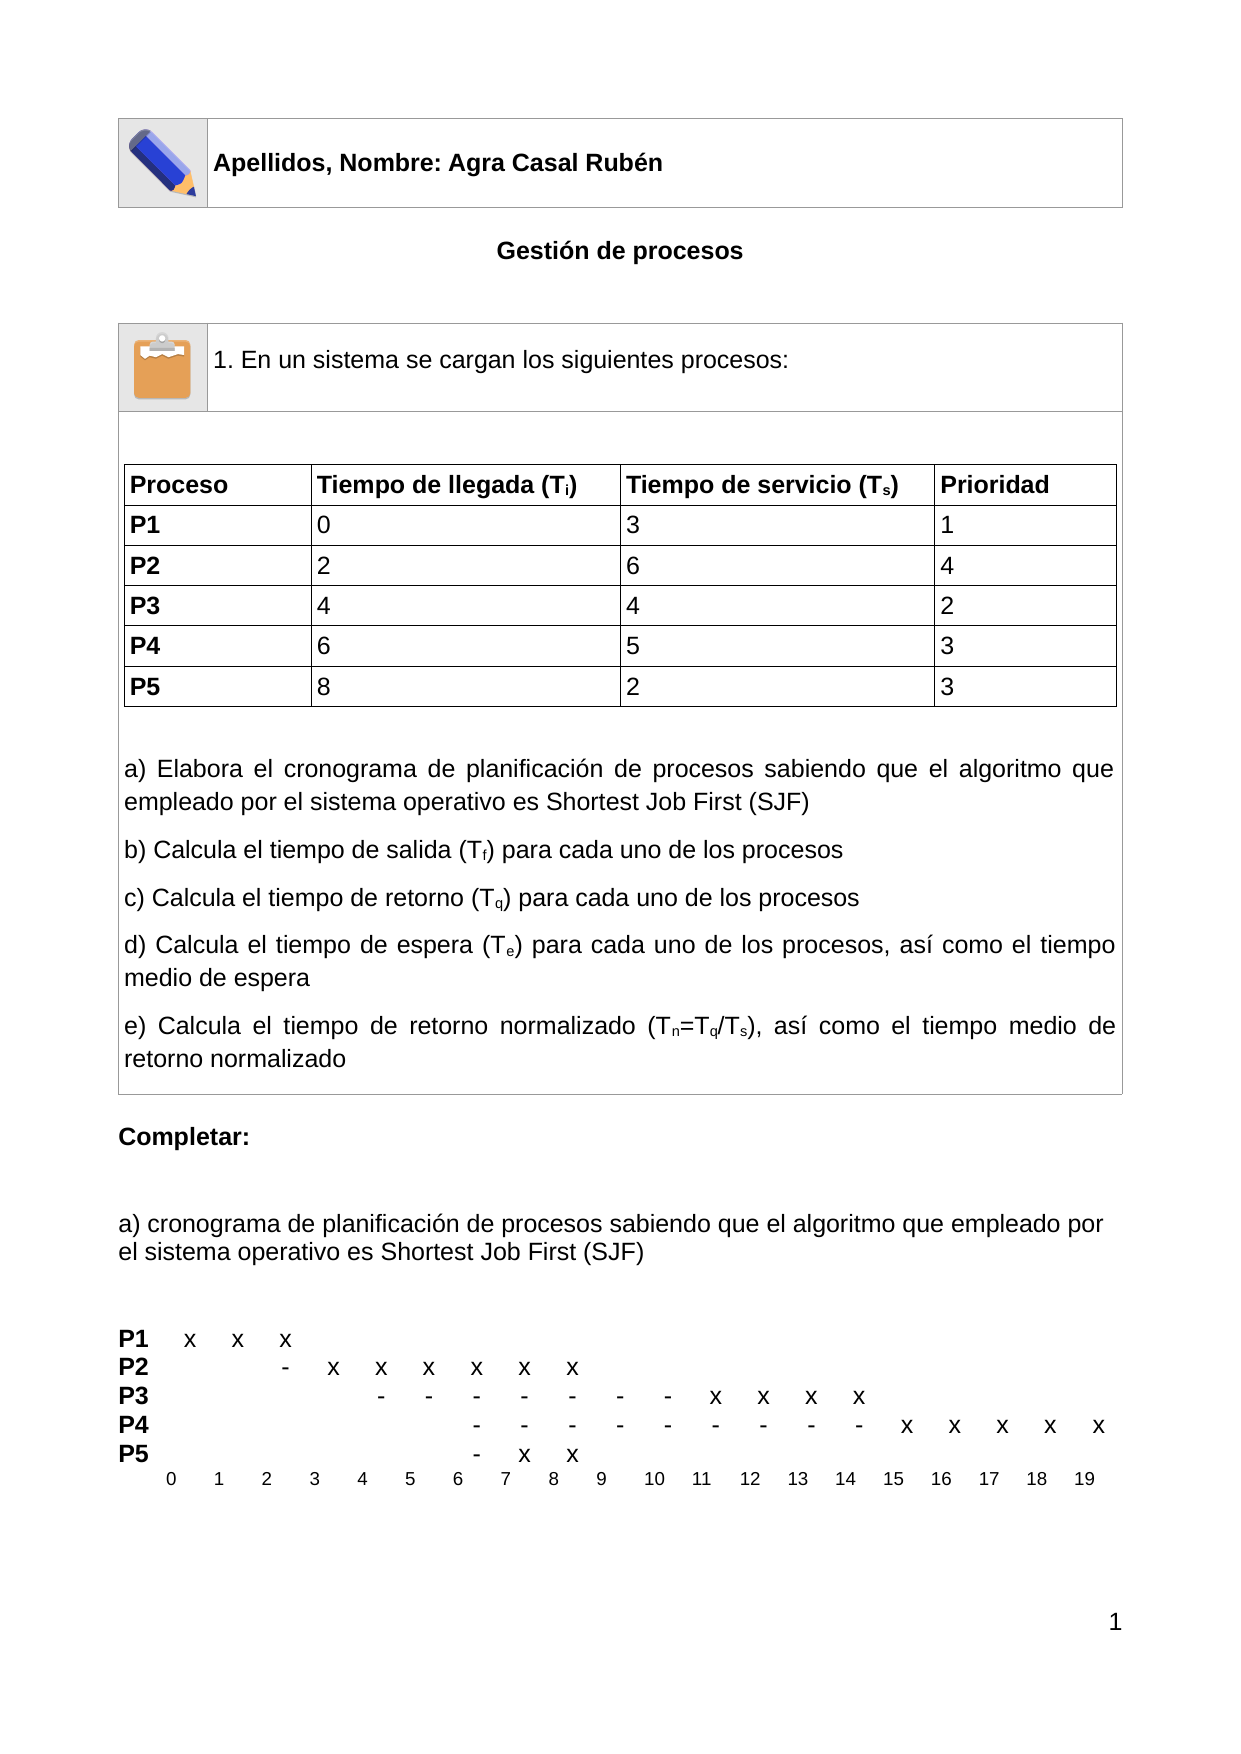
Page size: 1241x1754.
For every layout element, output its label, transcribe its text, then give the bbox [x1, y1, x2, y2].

table_cell x [883, 1410, 931, 1439]
table_cell P3 [118, 1381, 166, 1410]
table_cell P5 [118, 1439, 166, 1467]
table_cell P2 [118, 1353, 166, 1381]
table_cell - [500, 1410, 548, 1439]
table_cell x [309, 1353, 357, 1381]
table_cell a) Elabora el cronograma de planificación de procesos sabiendo que el algoritmo que empleado por el sistema operativo es Shortest Job First (SJF) b) Calcula el tiempo de salida (Tf) para cada uno de los procesos c) Calcula el tiempo de retorno (Tq) para cada uno de los procesos d) Calcula el tiempo de espera (Te) para cada uno de los procesos, así como el tiempo medio de espera e) Calcula el tiempo de retorno normalizado (Tn=Tq/Ts), así como el tiempo medio de retorno normalizado [119, 412, 1122, 1093]
table_cell [166, 1410, 214, 1439]
table_cell - [357, 1381, 405, 1410]
table_cell [1074, 1439, 1123, 1467]
table_cell [979, 1439, 1026, 1467]
table_cell - [405, 1381, 453, 1410]
table_cell - [644, 1410, 692, 1439]
table_cell [931, 1439, 978, 1467]
table_cell 6 [453, 1468, 500, 1496]
table_cell - [453, 1439, 500, 1467]
table_cell 0 [166, 1468, 214, 1496]
table_cell [931, 1381, 978, 1410]
table_cell 8 [548, 1468, 596, 1496]
table_cell [740, 1439, 787, 1467]
table_header [692, 1324, 739, 1352]
table_header 1. En un sistema se cargan los siguientes procesos: [208, 324, 1122, 411]
table_cell - [596, 1381, 644, 1410]
table_cell [596, 1353, 644, 1381]
table_cell - [644, 1381, 692, 1410]
table_cell 12 [740, 1468, 787, 1496]
table_header Apellidos, Nombre: Agra Casal Rubén [208, 119, 1122, 207]
table_cell 4 [357, 1468, 405, 1496]
table_cell P1 [125, 506, 311, 545]
table_cell [644, 1439, 692, 1467]
table_cell - [453, 1410, 500, 1439]
table_header [119, 119, 207, 207]
table_cell x [1074, 1410, 1123, 1439]
table_header [119, 324, 207, 411]
table_header [453, 1324, 500, 1352]
table_cell 13 [787, 1468, 835, 1496]
table_cell x [548, 1353, 596, 1381]
table_cell - [548, 1410, 596, 1439]
table_cell 8 [312, 667, 620, 706]
table_cell - [453, 1381, 500, 1410]
table_cell 1 [214, 1468, 261, 1496]
table_cell 16 [931, 1468, 978, 1496]
table_cell 3 [309, 1468, 357, 1496]
table_header [500, 1324, 548, 1352]
table_cell 1 [935, 506, 1116, 545]
table_cell [787, 1353, 835, 1381]
table_header x [261, 1324, 309, 1352]
table_cell 2 [312, 546, 620, 585]
table_cell P5 [125, 667, 311, 706]
table_cell [166, 1439, 214, 1467]
table_cell [214, 1353, 261, 1381]
table_cell x [931, 1410, 978, 1439]
table_cell [166, 1353, 214, 1381]
table_cell [692, 1439, 739, 1467]
table_cell 6 [621, 546, 934, 585]
table_cell [644, 1353, 692, 1381]
table_header [979, 1324, 1026, 1352]
table_cell 4 [935, 546, 1116, 585]
table_header [787, 1324, 835, 1352]
table_header [1026, 1324, 1074, 1352]
table_cell P4 [118, 1410, 166, 1439]
table_cell [261, 1410, 309, 1439]
table_cell 5 [621, 626, 934, 666]
table_header [1074, 1324, 1123, 1352]
table_cell 0 [312, 506, 620, 545]
table_cell [1026, 1353, 1074, 1381]
table_header [357, 1324, 405, 1352]
table_cell [1026, 1439, 1074, 1467]
table_cell x [405, 1353, 453, 1381]
table_cell [357, 1410, 405, 1439]
table_cell 3 [935, 626, 1116, 666]
table_cell 5 [405, 1468, 453, 1496]
table_cell 17 [979, 1468, 1026, 1496]
table_cell 19 [1074, 1468, 1123, 1496]
table_cell [979, 1381, 1026, 1410]
table_cell 11 [692, 1468, 739, 1496]
table_header Tiempo de servicio (Ts) [621, 465, 934, 504]
table_header [596, 1324, 644, 1352]
table_cell P3 [125, 586, 311, 625]
table_cell [1074, 1381, 1123, 1410]
table_cell [357, 1439, 405, 1467]
table_cell 6 [312, 626, 620, 666]
table_cell [883, 1381, 931, 1410]
table_cell [692, 1353, 739, 1381]
table_cell 4 [621, 586, 934, 625]
table_cell x [787, 1381, 835, 1410]
table_header Prioridad [935, 465, 1116, 504]
text Gestión de procesos [118, 236, 1122, 265]
table_header [309, 1324, 357, 1352]
table_cell [740, 1353, 787, 1381]
table_cell [405, 1410, 453, 1439]
table_cell - [500, 1381, 548, 1410]
table_cell x [500, 1353, 548, 1381]
table_header [740, 1324, 787, 1352]
table_cell [1074, 1353, 1123, 1381]
table_cell x [500, 1439, 548, 1467]
text a) cronograma de planificación de procesos sabiendo que el algoritmo que empleado por el sistema operativo es Shortest Job First (SJF) [118, 1209, 1122, 1266]
table_cell - [787, 1410, 835, 1439]
table_header x [166, 1324, 214, 1352]
table_cell [787, 1439, 835, 1467]
table_cell 14 [835, 1468, 883, 1496]
table_cell [835, 1439, 883, 1467]
table_cell [261, 1439, 309, 1467]
table_cell [883, 1353, 931, 1381]
table_cell 7 [500, 1468, 548, 1496]
table_cell x [692, 1381, 739, 1410]
table_header Tiempo de llegada (Ti) [312, 465, 620, 504]
table_cell [931, 1353, 978, 1381]
table_cell x [357, 1353, 405, 1381]
table_header Proceso [125, 465, 311, 504]
table_cell [214, 1381, 261, 1410]
table_cell [118, 1468, 166, 1496]
table_cell x [548, 1439, 596, 1467]
table_cell 2 [935, 586, 1116, 625]
table_cell 2 [621, 667, 934, 706]
table_cell 18 [1026, 1468, 1074, 1496]
table_cell - [692, 1410, 739, 1439]
table_cell x [1026, 1410, 1074, 1439]
table_cell x [835, 1381, 883, 1410]
table_header [405, 1324, 453, 1352]
table_cell 10 [644, 1468, 692, 1496]
table_header x [214, 1324, 261, 1352]
table_cell - [740, 1410, 787, 1439]
table_cell [405, 1439, 453, 1467]
table_cell [309, 1381, 357, 1410]
table_cell [166, 1381, 214, 1410]
table_cell 9 [596, 1468, 644, 1496]
table_cell 3 [621, 506, 934, 545]
table_header [548, 1324, 596, 1352]
table_cell 4 [312, 586, 620, 625]
table_cell - [548, 1381, 596, 1410]
table_cell [835, 1353, 883, 1381]
table_cell [261, 1381, 309, 1410]
table_cell x [979, 1410, 1026, 1439]
table_cell [596, 1439, 644, 1467]
table_cell x [740, 1381, 787, 1410]
table_header [835, 1324, 883, 1352]
table_cell [979, 1353, 1026, 1381]
table_header [931, 1324, 978, 1352]
table_header P1 [118, 1324, 166, 1352]
table_cell 3 [935, 667, 1116, 706]
table_cell 2 [261, 1468, 309, 1496]
table_cell P4 [125, 626, 311, 666]
table_cell - [596, 1410, 644, 1439]
table_header [644, 1324, 692, 1352]
table_cell [309, 1410, 357, 1439]
table_cell P2 [125, 546, 311, 585]
table_cell [214, 1439, 261, 1467]
table_cell 15 [883, 1468, 931, 1496]
table_header [883, 1324, 931, 1352]
table_cell [883, 1439, 931, 1467]
text Completar: [118, 1122, 1122, 1151]
table_cell [214, 1410, 261, 1439]
table_cell [309, 1439, 357, 1467]
table_cell - [261, 1353, 309, 1381]
table_cell [1026, 1381, 1074, 1410]
table_cell x [453, 1353, 500, 1381]
table_cell - [835, 1410, 883, 1439]
